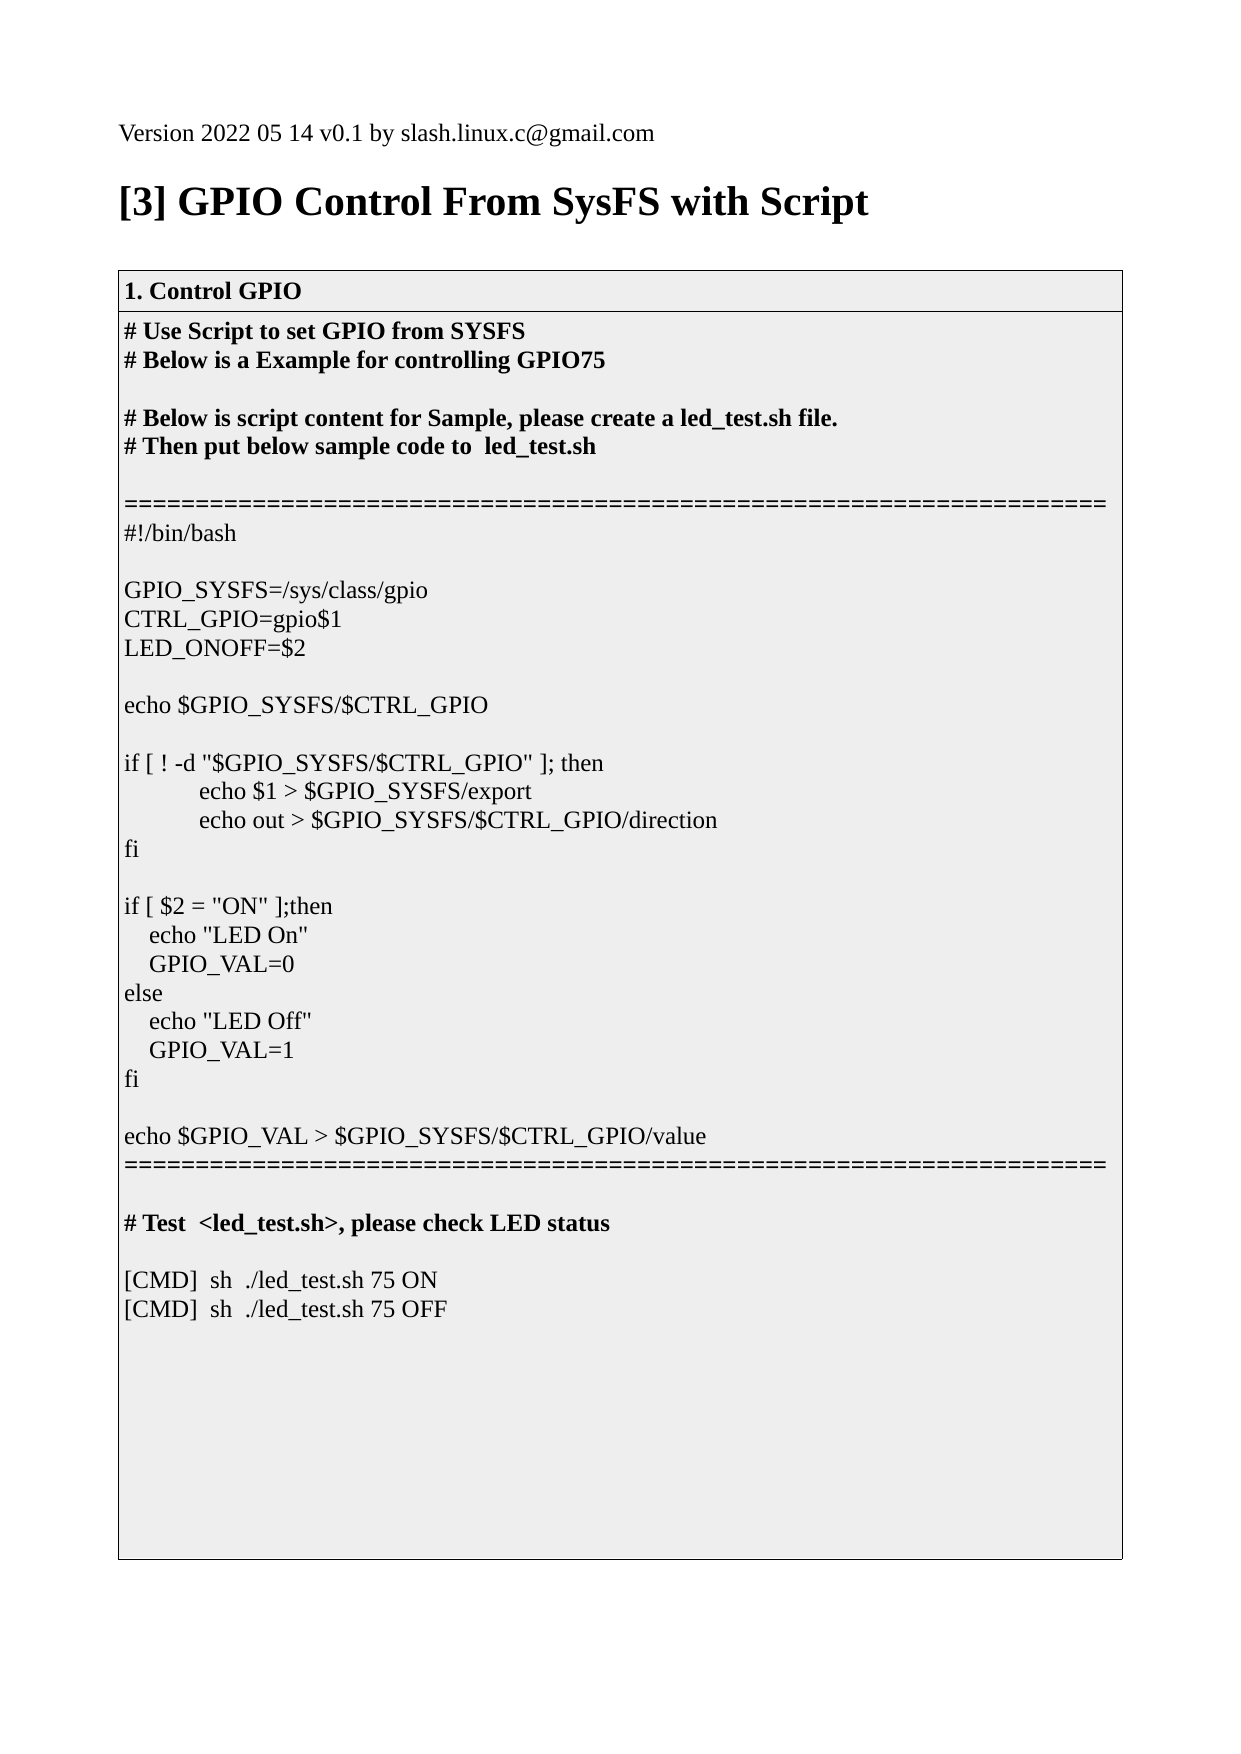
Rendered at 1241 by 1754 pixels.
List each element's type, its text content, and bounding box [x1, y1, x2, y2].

subtitle [3] GPIO Control From SysFS with Script [118, 176, 1122, 258]
table_cell # Use Script to set GPIO from SYSFS # Below is a Example for controlling GPIO75 # Below is script content for Sample, please create a led_test.sh file. # Then put below sample code to led_test.sh ===================================================================== #!/bin/bash GPIO_SYSFS=/sys/class/gpio CTRL_GPIO=gpio$1 LED_ONOFF=$2 echo $GPIO_SYSFS/$CTRL_GPIO if [ ! -d "$GPIO_SYSFS/$CTRL_GPIO" ]; then echo $1 > $GPIO_SYSFS/export echo out > $GPIO_SYSFS/$CTRL_GPIO/direction fi if [ $2 = "ON" ];then echo "LED On" GPIO_VAL=0 else echo "LED Off" GPIO_VAL=1 fi echo $GPIO_VAL > $GPIO_SYSFS/$CTRL_GPIO/value ===================================================================== # Test <led_test.sh>, please check LED status [CMD] sh ./led_test.sh 75 ON [CMD] sh ./led_test.sh 75 OFF [119, 312, 1122, 1558]
table_header 1. Control GPIO [119, 271, 1122, 311]
